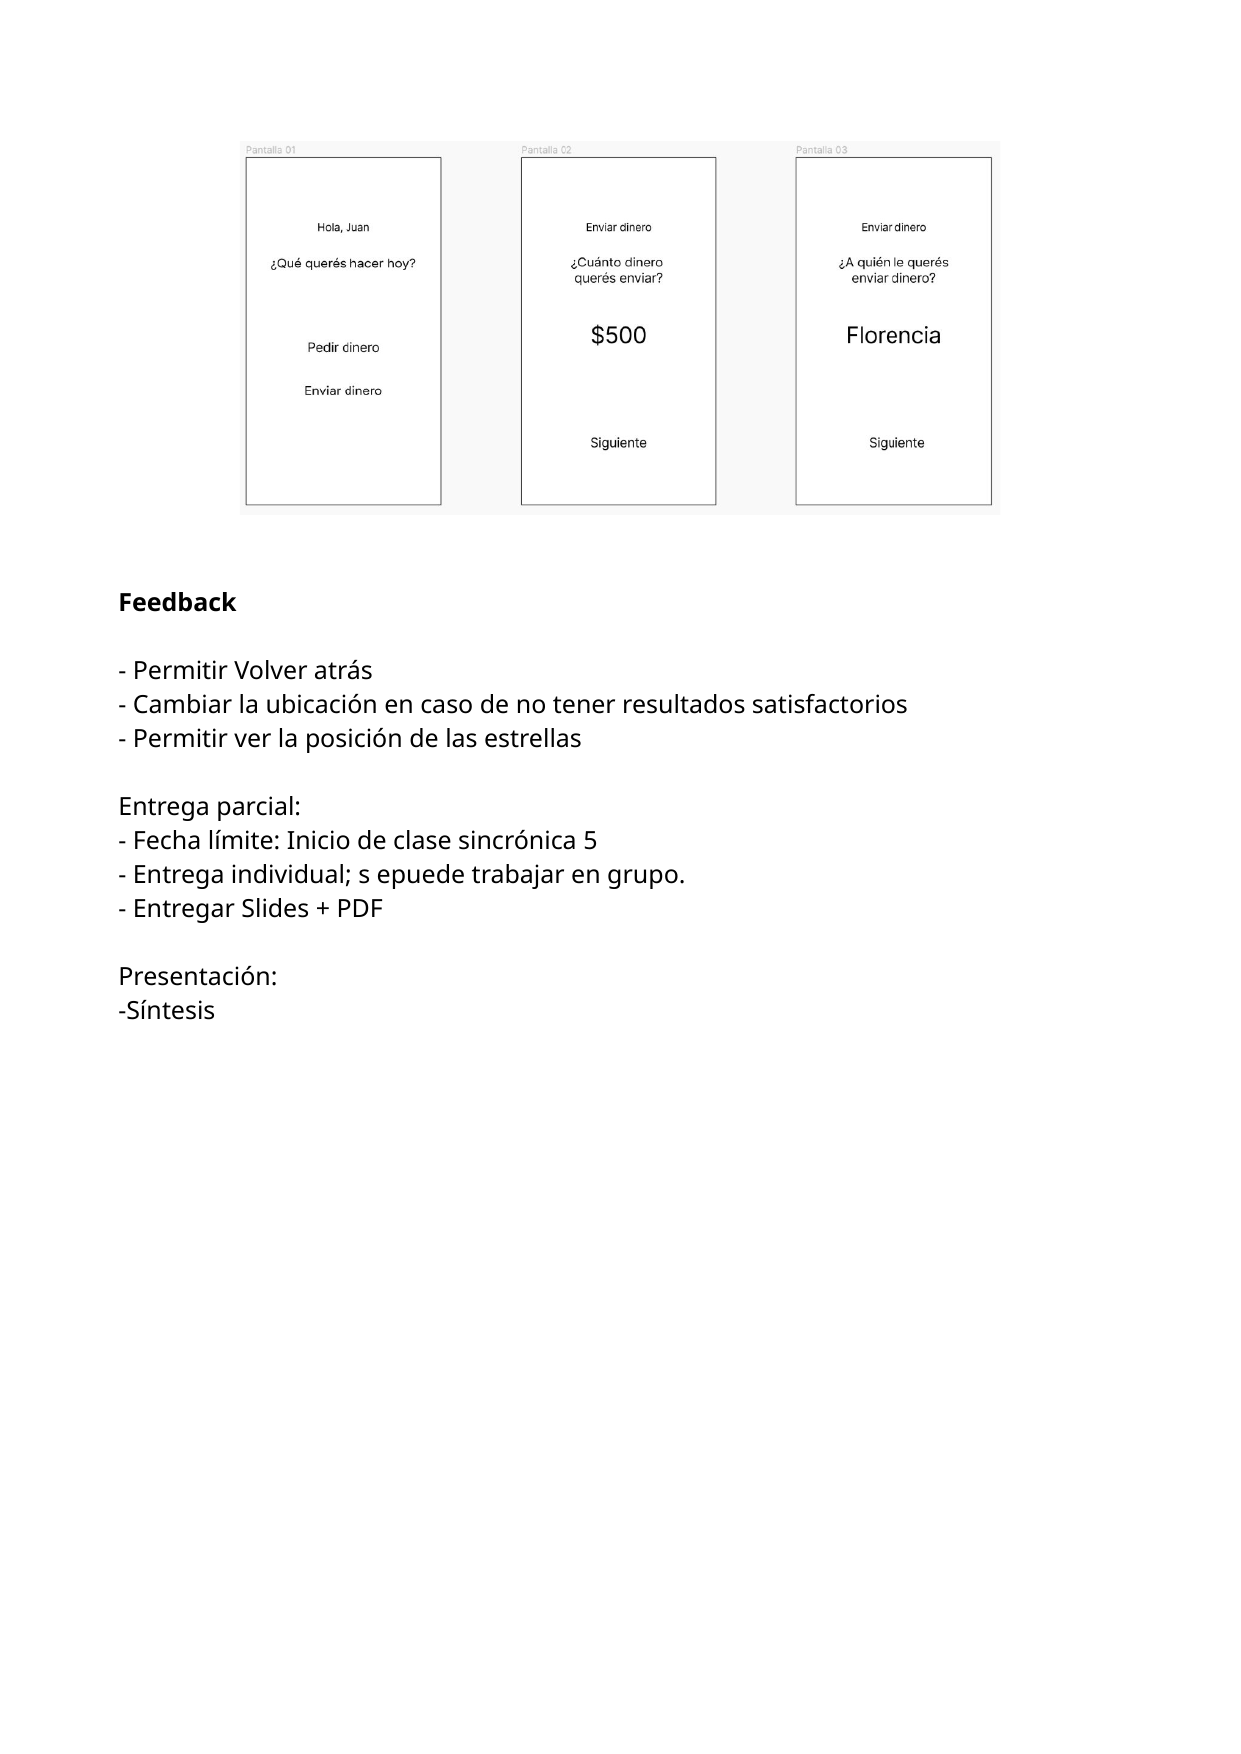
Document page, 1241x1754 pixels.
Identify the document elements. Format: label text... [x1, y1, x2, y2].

text - Cambiar la ubicación en caso de no tener resultados satisfactorios [118, 686, 1122, 720]
text - Permitir Volver atrás [118, 652, 1122, 686]
text - Fecha límite: Inicio de clase sincrónica 5 [118, 823, 1122, 857]
text -Síntesis [118, 993, 1122, 1027]
text Presentación: [118, 959, 1122, 993]
text - Permitir ver la posición de las estrellas [118, 720, 1122, 754]
picture [239, 141, 1001, 515]
text Entrega parcial: [118, 788, 1122, 823]
text - Entrega individual; s epuede trabajar en grupo. [118, 857, 1122, 891]
text - Entregar Slides + PDF [118, 891, 1122, 925]
text Feedback [118, 584, 1122, 618]
